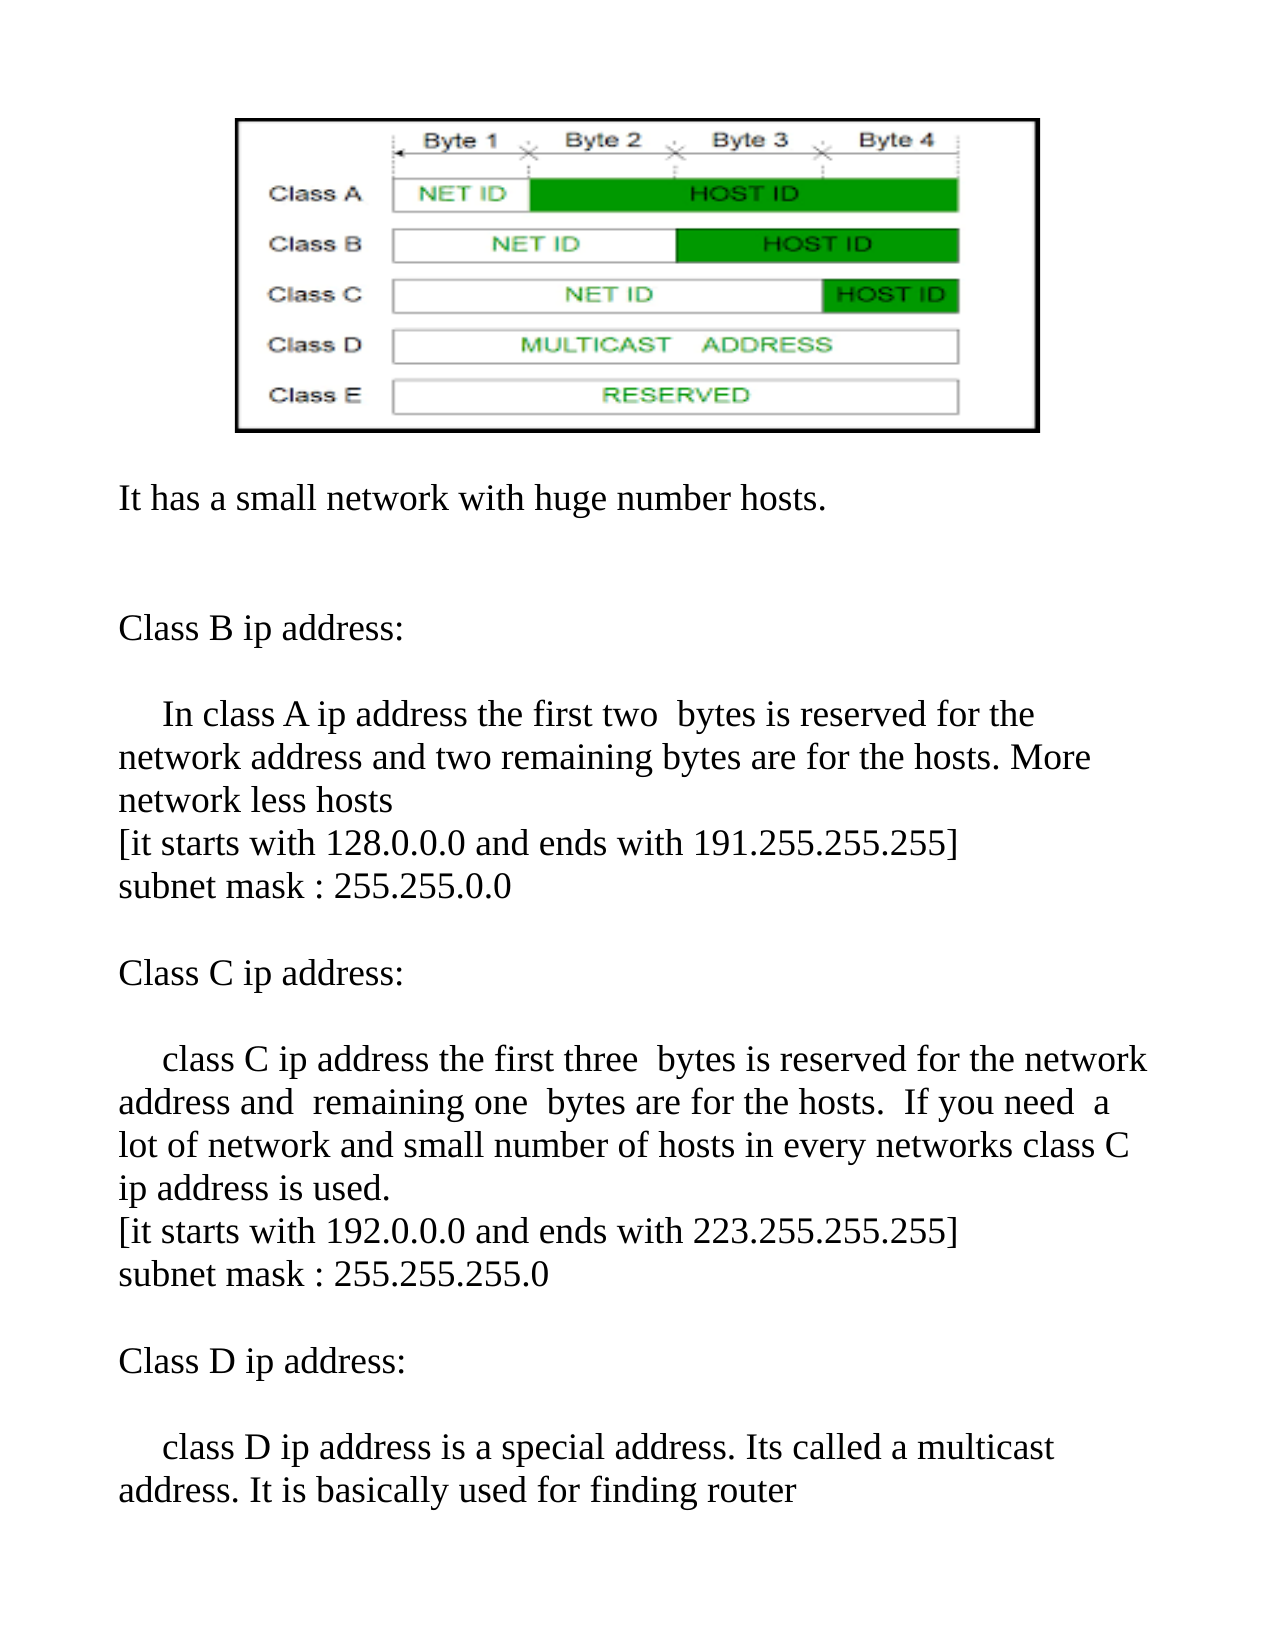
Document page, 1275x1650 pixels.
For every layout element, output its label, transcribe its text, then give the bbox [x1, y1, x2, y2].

text subnet mask : 255.255.255.0 [118, 1252, 1157, 1295]
text It has a small network with huge number hosts. [118, 476, 1157, 519]
picture [234, 118, 1041, 433]
text Class C ip address: [118, 950, 1157, 993]
text subnet mask : 255.255.0.0 [118, 864, 1157, 907]
text class D ip address is a special address. Its called a multicast address. It is basically used for finding router [118, 1424, 1157, 1511]
text [it starts with 128.0.0.0 and ends with 191.255.255.255] [118, 821, 1157, 864]
text Class B ip address: [118, 605, 1157, 648]
text In class A ip address the first two bytes is reserved for the network address and two remaining bytes are for the hosts. More network less hosts [118, 691, 1157, 821]
text class C ip address the first three bytes is reserved for the network address and remaining one bytes are for the hosts. If you need a lot of network and small number of hosts in every networks class C ip address is used. [118, 1036, 1157, 1209]
text Class D ip address: [118, 1338, 1157, 1381]
text [it starts with 192.0.0.0 and ends with 223.255.255.255] [118, 1209, 1157, 1252]
